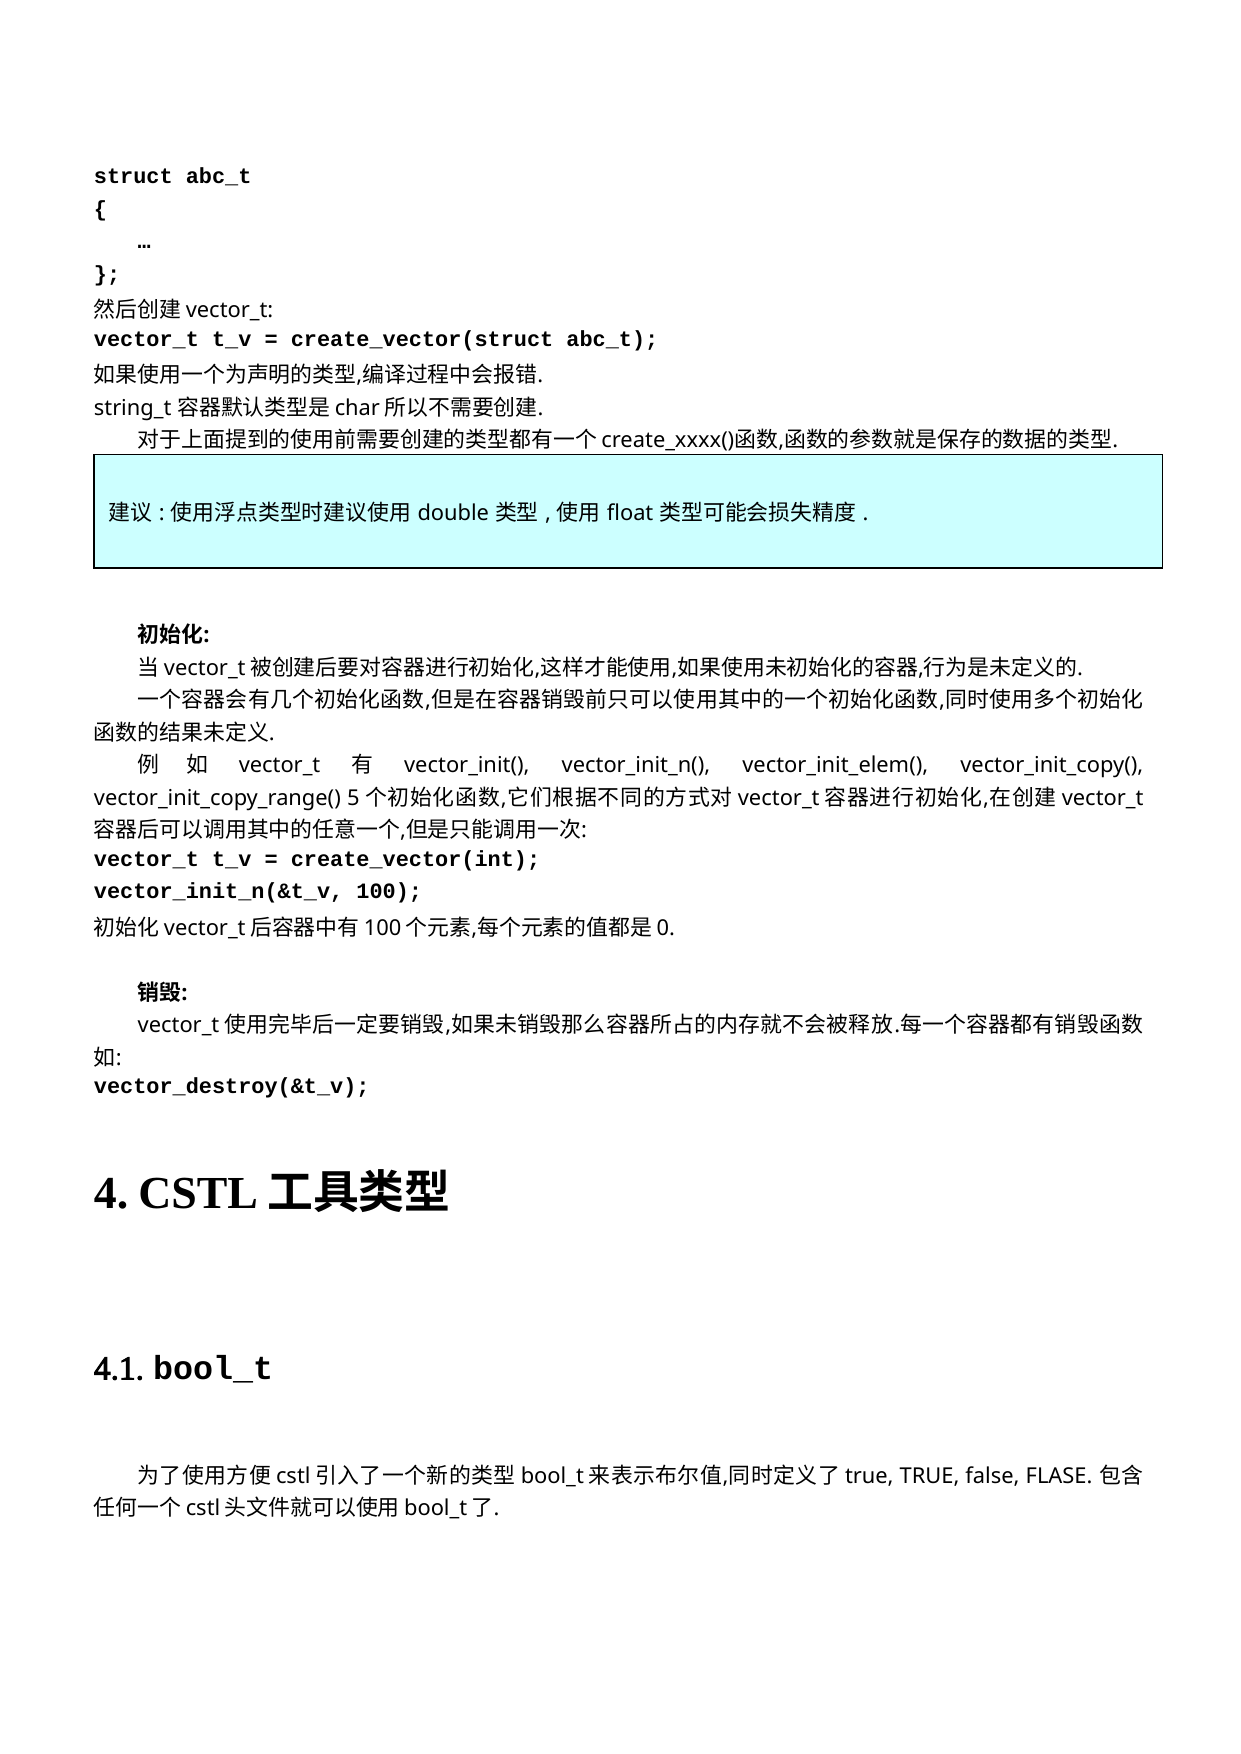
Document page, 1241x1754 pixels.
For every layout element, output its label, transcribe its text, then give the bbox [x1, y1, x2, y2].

text 销毁: [94, 974, 1144, 1007]
subtitle bool_t [94, 1338, 1144, 1403]
text vector_t t_v = create_vector(struct abc_t); [94, 324, 1144, 357]
text 然后创建vector_t: [94, 292, 1144, 324]
text 为了使用方便cstl引入了一个新的类型bool_t来表示布尔值,同时定义了true, TRUE, false, FLASE. 包含任何一个cstl头文件就可以使用bool_t了. [94, 1458, 1144, 1523]
text vector_t使用完毕后一定要销毁,如果未销毁那么容器所占的内存就不会被释放.每一个容器都有销毁函数如: [94, 1007, 1144, 1072]
text 一个容器会有几个初始化函数,但是在容器销毁前只可以使用其中的一个初始化函数,同时使用多个初始化函数的结果未定义. [94, 682, 1144, 747]
text vector_t t_v = create_vector(int); [94, 844, 1144, 877]
text struct abc_t [94, 162, 1144, 194]
text string_t 容器默认类型是char所以不需要创建. [94, 389, 1144, 422]
text vector_destroy(&t_v); [94, 1072, 1144, 1104]
text … }; [94, 227, 1144, 292]
text { [94, 194, 1144, 227]
text vector_init_n(&t_v, 100); [94, 877, 1144, 909]
text 当vector_t被创建后要对容器进行初始化,这样才能使用,如果使用未初始化的容器,行为是未定义的. [94, 649, 1144, 682]
text 对于上面提到的使用前需要创建的类型都有一个create_xxxx()函数,函数的参数就是保存的数据的类型. [94, 422, 1144, 454]
text 初始化: [94, 617, 1144, 649]
text 例如vector_t有vector_init(), vector_init_n(), vector_init_elem(), vector_init_copy(), vector_init_copy_range() 5个初始化函数,它们根据不同的方式对vector_t容器进行初始化,在创建vector_t容器后可以调用其中的任意一个,但是只能调用一次: [94, 747, 1144, 844]
text 如果使用一个为声明的类型,编译过程中会报错. [94, 357, 1144, 389]
text 初始化vector_t后容器中有100个元素,每个元素的值都是0. [94, 909, 1144, 942]
subtitle CSTL工具类型 [94, 1140, 1144, 1237]
